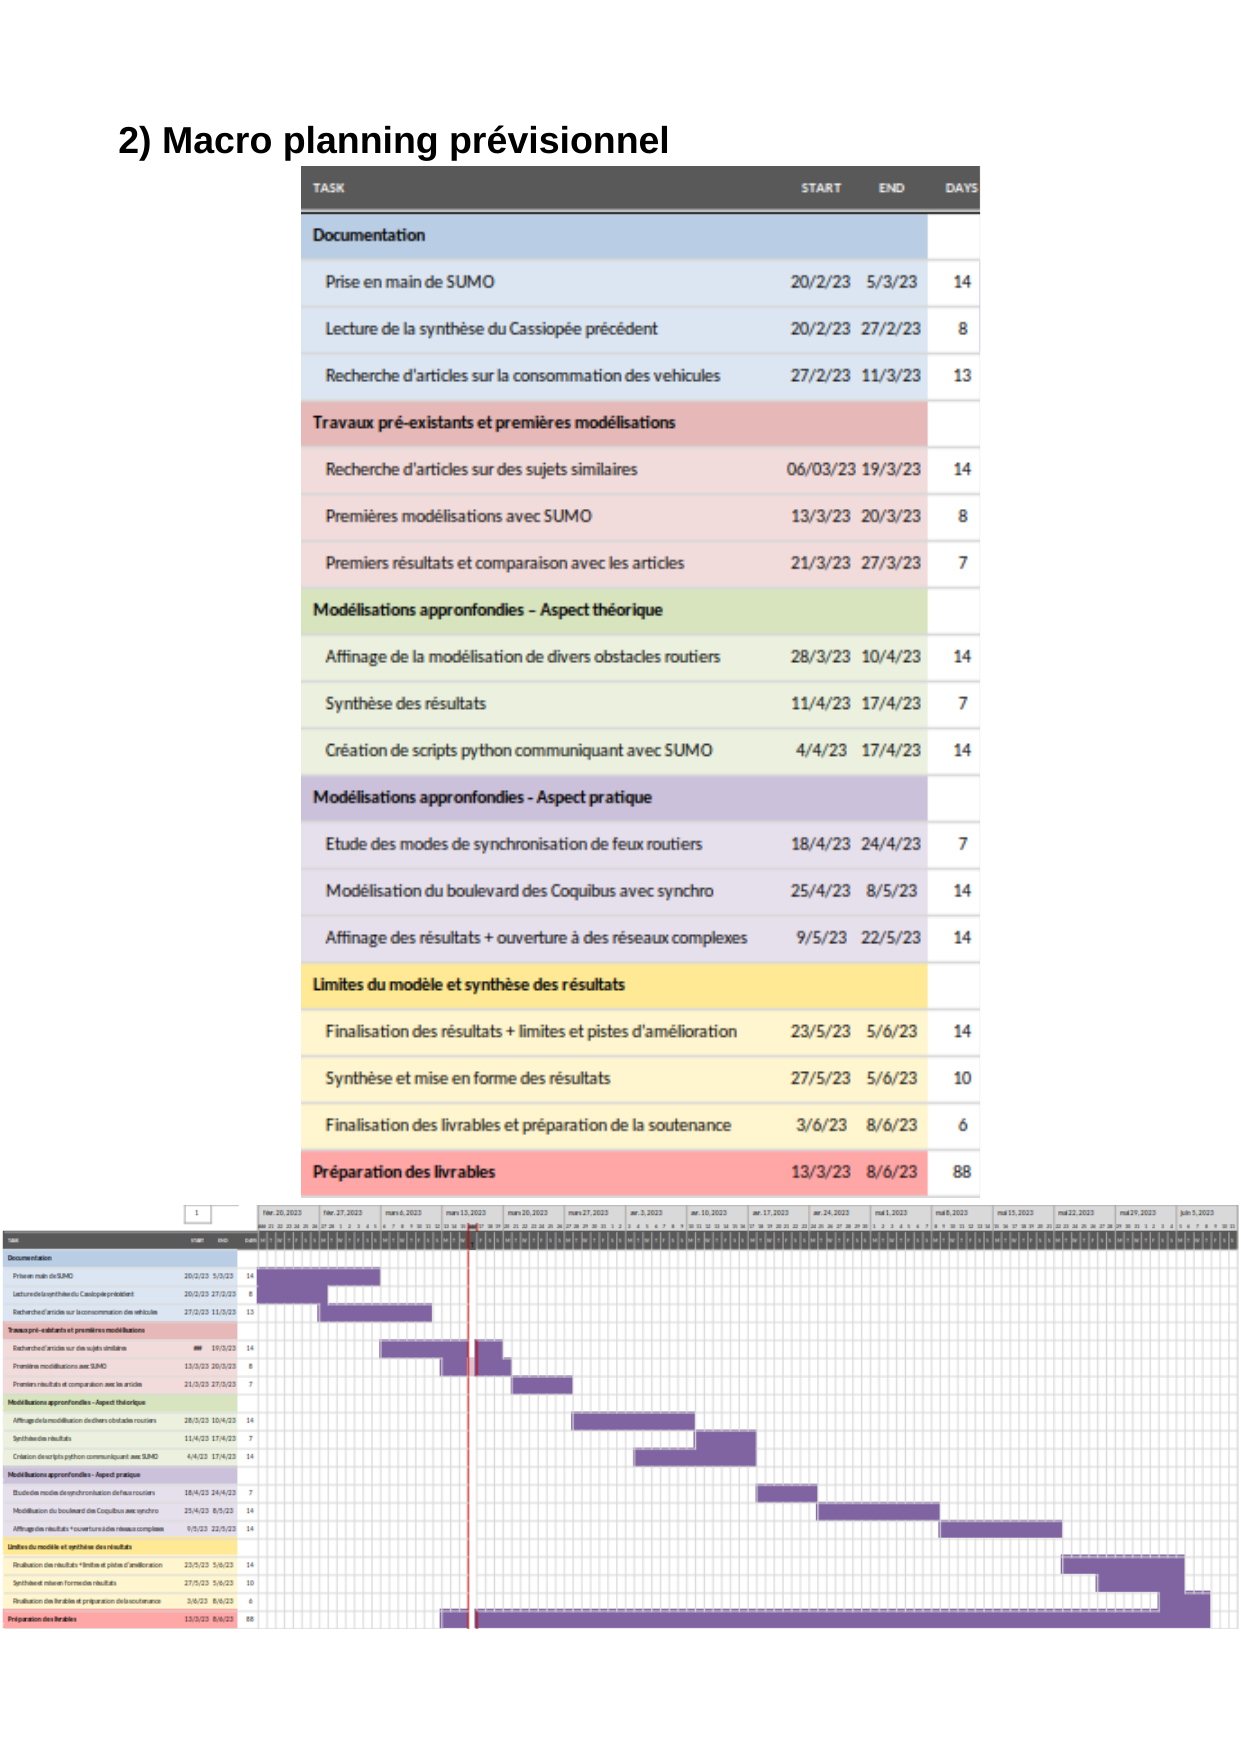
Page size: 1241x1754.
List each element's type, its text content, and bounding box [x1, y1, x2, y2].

picture [301, 166, 980, 1198]
subtitle 2) Macro planning prévisionnel [118, 118, 1122, 161]
picture [0, 1205, 1241, 1629]
